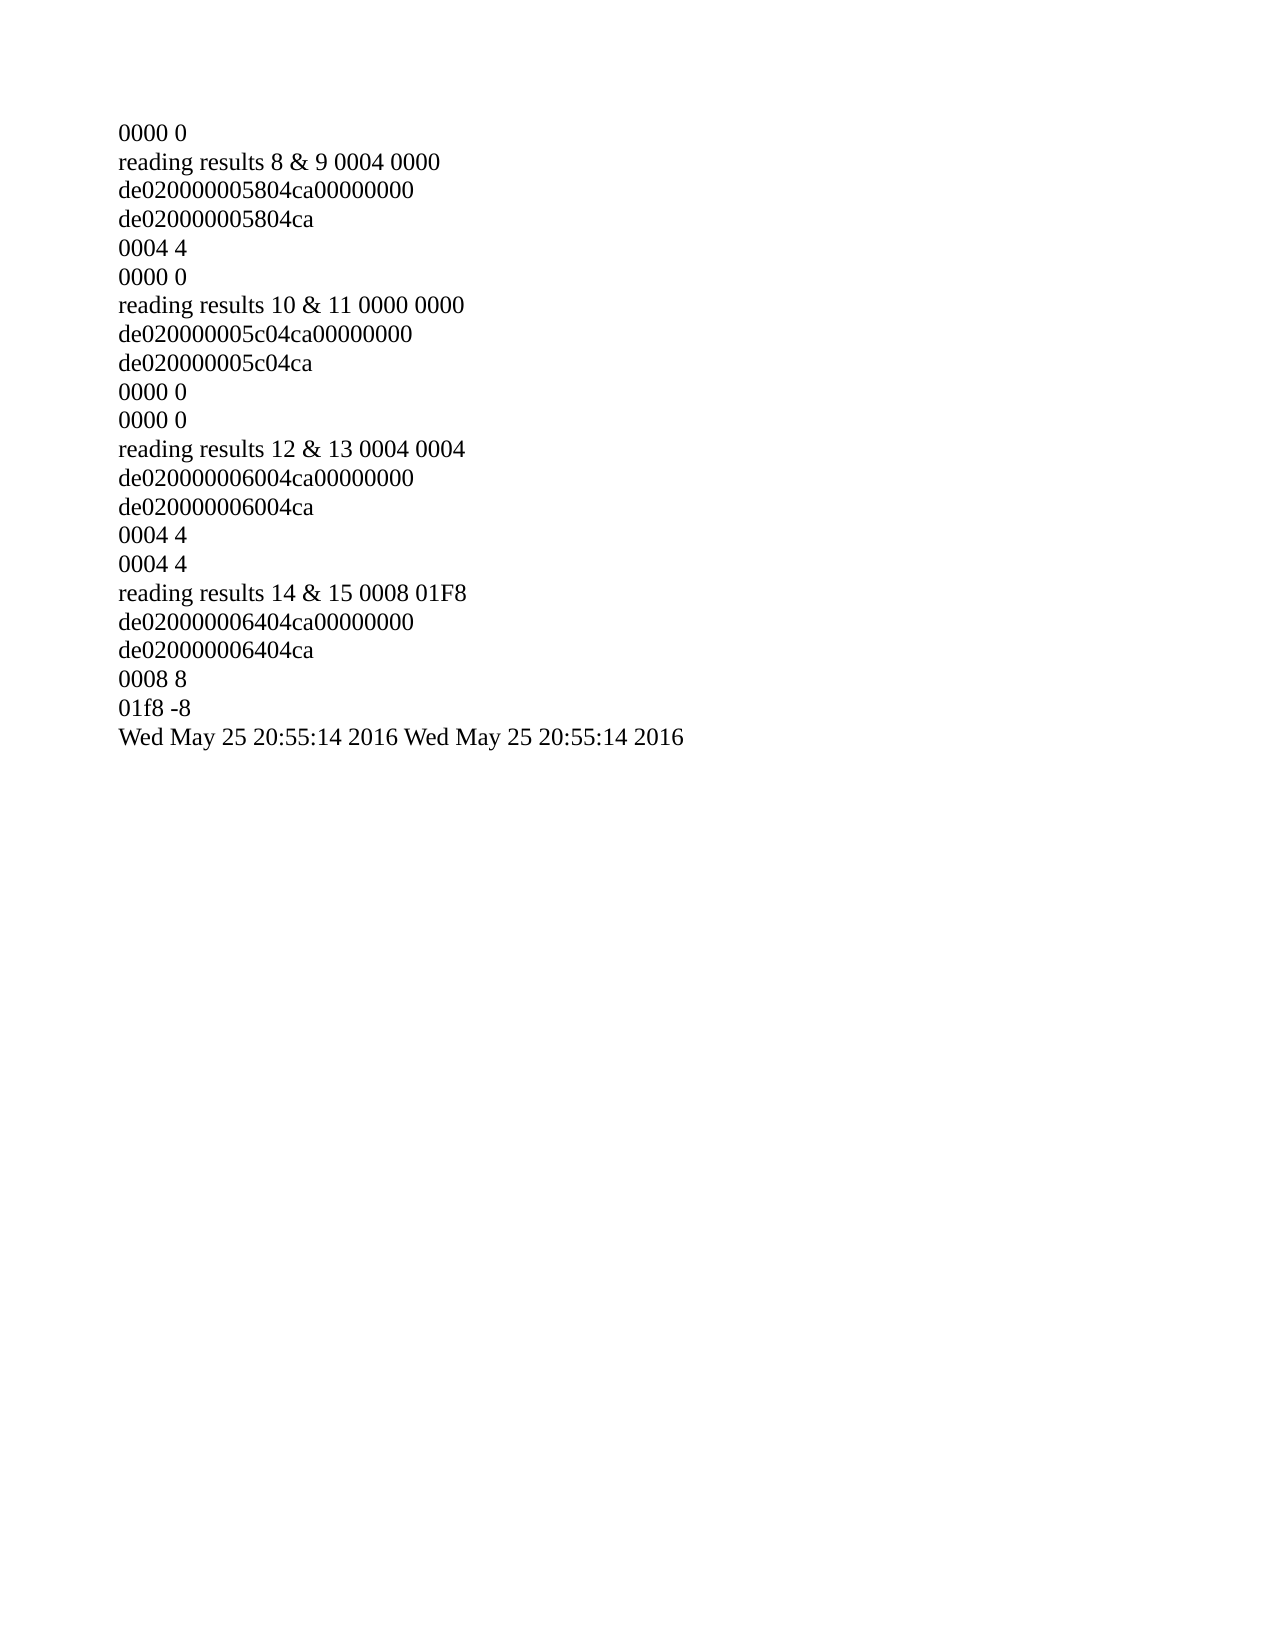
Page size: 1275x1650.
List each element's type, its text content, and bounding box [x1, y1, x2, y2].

text de020000006004ca [118, 492, 1157, 521]
text reading results 14 & 15 0008 01F8 [118, 578, 1157, 607]
text 0004 4 [118, 233, 1157, 262]
text 0000 0 [118, 377, 1157, 406]
text reading results 12 & 13 0004 0004 [118, 434, 1157, 463]
text de020000005c04ca00000000 [118, 319, 1157, 348]
text de020000006004ca00000000 [118, 463, 1157, 492]
text de020000005804ca [118, 204, 1157, 233]
text reading results 8 & 9 0004 0000 [118, 147, 1157, 176]
text de020000005c04ca [118, 348, 1157, 377]
text Wed May 25 20:55:14 2016 Wed May 25 20:55:14 2016 [118, 722, 1157, 751]
text reading results 10 & 11 0000 0000 [118, 291, 1157, 319]
text 0004 4 [118, 549, 1157, 578]
text de020000005804ca00000000 [118, 176, 1157, 204]
text 0004 4 [118, 521, 1157, 549]
text 01f8 -8 [118, 693, 1157, 722]
text 0000 0 [118, 406, 1157, 434]
text de020000006404ca [118, 636, 1157, 664]
text 0000 0 [118, 262, 1157, 291]
text de020000006404ca00000000 [118, 607, 1157, 636]
text 0008 8 [118, 664, 1157, 693]
text 0000 0 [118, 118, 1157, 147]
